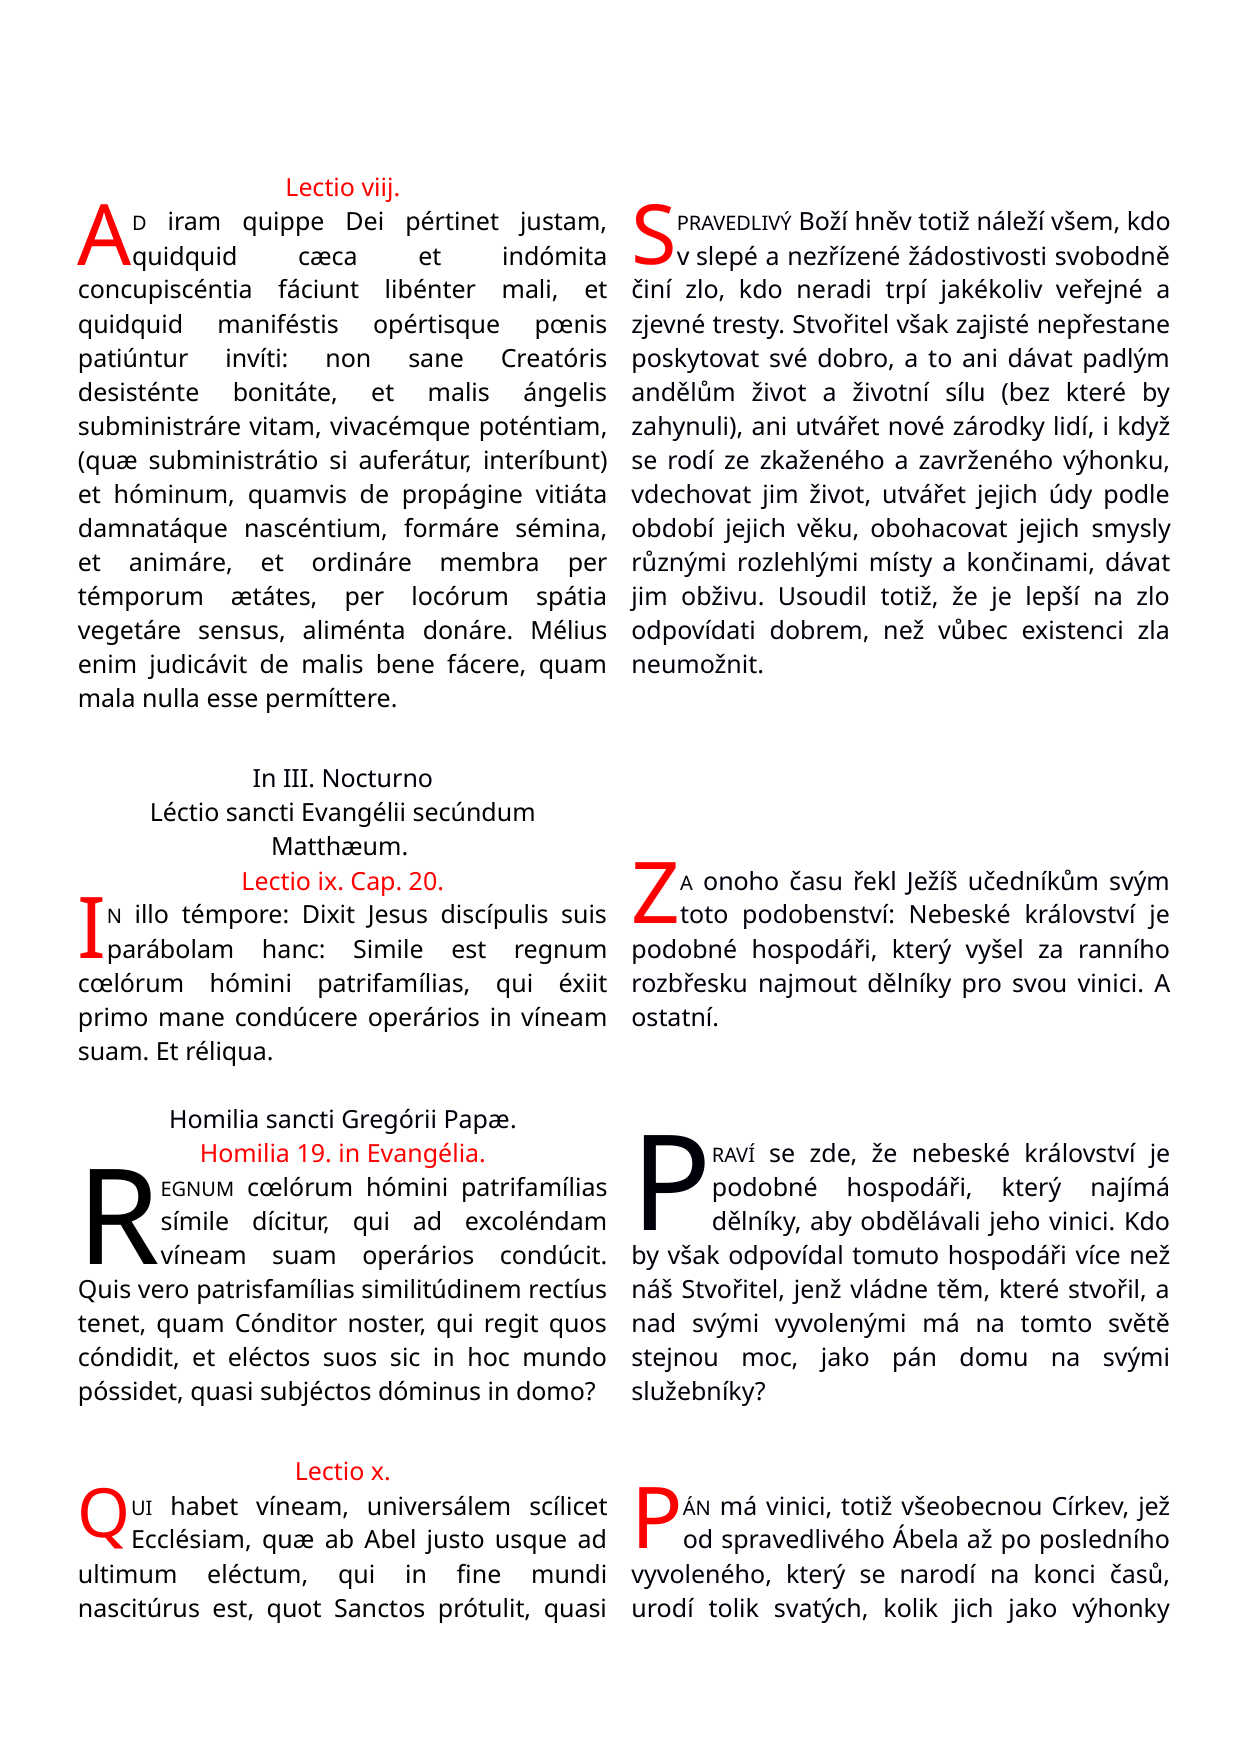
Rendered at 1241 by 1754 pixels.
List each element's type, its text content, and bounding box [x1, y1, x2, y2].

table_cell Spravedlivý Boží hněv totiž náleží všem, kdo v slepé a nezřízené žádostivosti svobodně činí zlo, kdo neradi trpí jakékoliv veřejné a zjevné tresty. Stvořitel však zajisté nepřestane poskytovat své dobro, a to ani dávat padlým andělům život a životní sílu (bez které by zahynuli), ani utvářet nové zárodky lidí, i když se rodí ze zkaženého a zavrženého výhonku, vdechovat jim život, utvářet jejich údy podle období jejich věku, obohacovat jejich smysly různými rozlehlými místy a končinami, dávat jim obživu. Usoudil totiž, že je lepší na zlo odpovídati dobrem, než vůbec existenci zla neumožnit. [619, 164, 1182, 755]
table_cell Za onoho času řekl Ježíš učedníkům svým toto podobenství: Nebeské království je podobné hospodáři, který vyšel za ranního rozbřesku najmout dělníky pro svou vinici. A ostatní. Praví se zde, že nebeské království je podobné hospodáři, který najímá dělníky, aby obdělávali jeho vinici. Kdo by však odpovídal tomuto hospodáři více než náš Stvořitel, jenž vládne těm, které stvořil, a nad svými vyvolenými má na tomto světě stejnou moc, jako pán domu na svými služebníky? [619, 755, 1182, 1448]
table_cell In III. Nocturno Léctio sancti Evangélii secúndum Matthæum. Lectio ix. Cap. 20. In illo témpore: Dixit Jesus discípulis suis parábolam hanc: Simile est regnum cœlórum hómini patrifamílias, qui éxiit primo mane condúcere operários in víneam suam. Et réliqua. Homilia sancti Gregórii Papæ. Homilia 19. in Evangélia. Regnum cœlórum hómini patrifamílias símile dícitur, qui ad excoléndam víneam suam operários condúcit. Quis vero patrisfamílias similitúdinem rectíus tenet, quam Cónditor noster, qui regit quos cóndidit, et eléctos suos sic in hoc mundo póssidet, quasi subjéctos dóminus in domo? [66, 755, 619, 1448]
table_cell [66, 118, 619, 164]
table_cell [619, 118, 1182, 164]
table_cell Pán má vinici, totiž všeobecnou Církev, jež od spravedlivého Ábela až po posledního vyvoleného, který se narodí na konci časů, urodí tolik svatých, kolik jich jako výhonky [619, 1448, 1182, 1630]
table_cell Lectio viij. Ad iram quippe Dei pértinet justam, quidquid cæca et indómita concupiscéntia fáciunt libénter mali, et quidquid maniféstis opértisque pœnis patiúntur invíti: non sane Creatóris desisténte bonitáte, et malis ángelis subministráre vitam, vivacémque poténtiam, (quæ subministrátio si auferátur, interíbunt) et hóminum, quamvis de propágine vitiáta damnatáque nascéntium, formáre sémina, et animáre, et ordináre membra per témporum ætátes, per locórum spátia vegetáre sensus, aliménta donáre. Mélius enim judicávit de malis bene fácere, quam mala nulla esse permíttere. [66, 164, 619, 755]
table_cell Lectio x. Qui habet víneam, universálem scílicet Ecclésiam, quæ ab Abel justo usque ad ultimum eléctum, qui in fine mundi nascitúrus est, quot Sanctos prótulit, quasi [66, 1448, 619, 1630]
